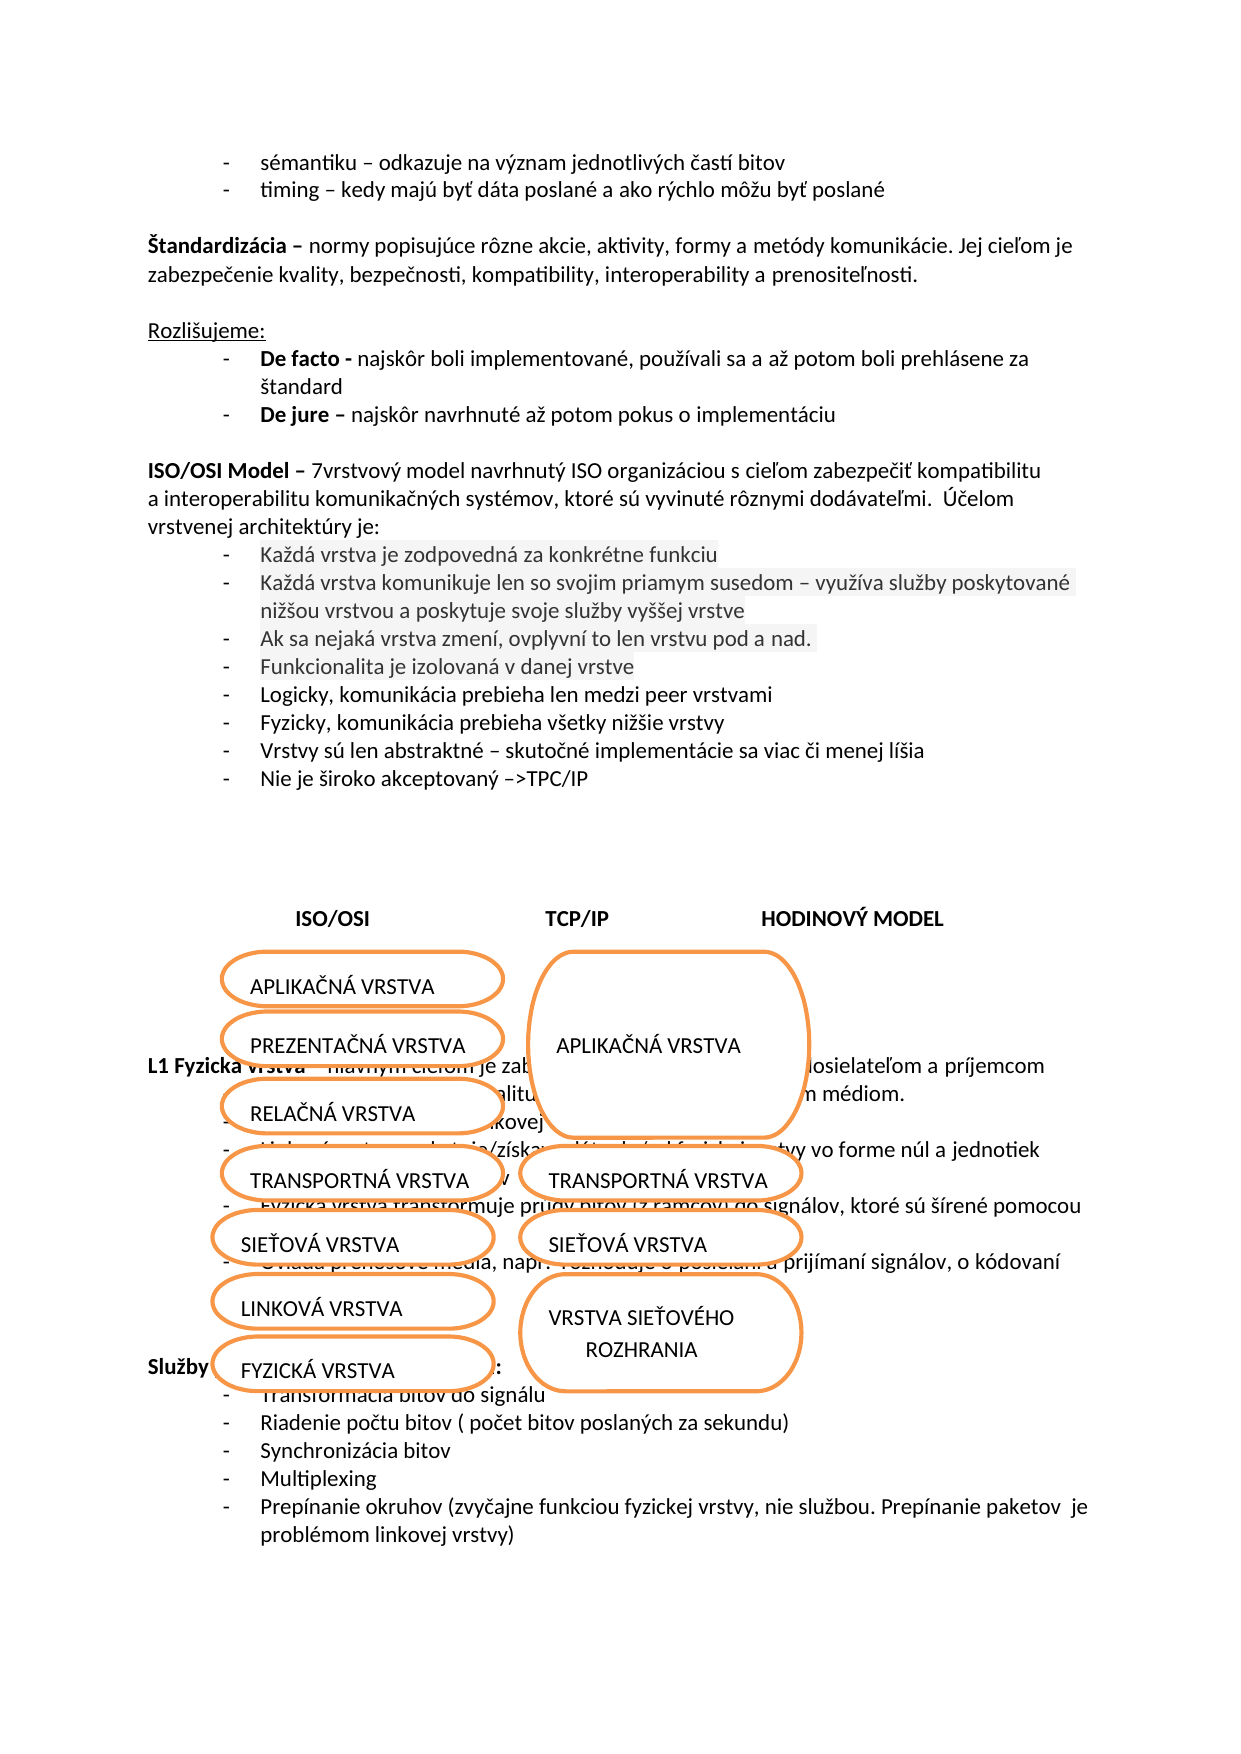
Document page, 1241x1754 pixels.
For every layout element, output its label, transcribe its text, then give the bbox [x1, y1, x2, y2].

list Ak sa nejaká vrstva zmení, ovplyvní to len vrstvu pod a nad. [223, 624, 1093, 652]
text Služby poskytované fyzickou vrstvou: [787, 1352, 1093, 1380]
text Služby poskytované fyzickou vrstvou: [148, 1352, 217, 1380]
list Ovláda prenosové média, napr. rozhoduje o posielaní a prijímaní signálov, o kódovaní dát do signálu [223, 1258, 332, 1280]
text ISO/OSI TCP/IP HODINOVÝ MODEL [229, 904, 1093, 932]
list De jure – najskôr navrhnuté až potom pokus o implementáciu [223, 400, 1093, 428]
list Multiplexing [223, 1464, 1093, 1492]
list De facto - najskôr boli implementované, používali sa a až potom boli prehlásene za štandard [223, 344, 1093, 400]
list Prepínanie okruhov (zvyčajne funkciou fyzickej vrstvy, nie službou. Prepínanie paketov je problémom linkovej vrstvy) [223, 1492, 1093, 1548]
list Ovláda prenosové média, napr. rozhoduje o posielaní a prijímaní signálov, o kódovaní dát do signálu [334, 1247, 640, 1303]
list Každá vrstva je zodpovedná za konkrétne funkciu [223, 540, 1093, 568]
list timing – kedy majú byť dáta poslané a ako rýchlo môžu byť poslané [223, 176, 1093, 204]
text L1 Fyzická vrstva – hlavným cieľom je zabezpečiť prenos bitov medzi odosielateľom a príjemcom [809, 1051, 1093, 1079]
text ISO/OSI Model – 7vrstvový model navrhnutý ISO organizáciou s cieľom zabezpečiť kompatibilitu a interoperabilitu komunikačných systémov, ktoré sú vyvinuté rôznymi dodávateľmi. Účelom vrstvenej architektúry je: [148, 456, 1093, 540]
list Fyzická vrstva transformuje prúdy bitov (z rámcov) do signálov, ktoré sú šírené pomocou prenosového média [766, 1191, 1093, 1247]
list Fyzicky, komunikácia prebieha všetky nižšie vrstvy [223, 708, 1093, 736]
list Poskytuje svoje služby linkovej vrstve [781, 1107, 1093, 1135]
list sémantiku – odkazuje na význam jednotlivých častí bitov [223, 148, 1093, 176]
list poskytuje svoju funkcionalitu pre spoluprácu s prenosovým médiom. [801, 1079, 1093, 1107]
list Každá vrstva komunikuje len so svojim priamym susedom – využíva služby poskytované nižšou vrstvou a poskytuje svoje služby vyššej vrstve [223, 568, 1093, 624]
list Vrstvy sú len abstraktné – skutočné implementácie sa viac či menej líšia [223, 736, 1093, 764]
list Ovláda prenosové média, napr. rozhoduje o posielaní a prijímaní signálov, o kódovaní dát do signálu [682, 1247, 1093, 1303]
list Nie je široko akceptovaný –>TPC/IP [223, 764, 1093, 792]
list Linková vrstva poskytuje/získava dáta do/od fyzickej vrstvy vo forme núl a jednotiek organizovaných do rámcov [223, 1135, 1093, 1191]
text Štandardizácia – normy popisujúce rôzne akcie, aktivity, formy a metódy komunikácie. Jej cieľom je zabezpečenie kvality, bezpečnosti, kompatibility, interoperability a prenositeľnosti. [148, 232, 1093, 288]
list Logicky, komunikácia prebieha len medzi peer vrstvami [223, 680, 1093, 708]
list Synchronizácia bitov [223, 1436, 1093, 1464]
list Riadenie počtu bitov ( počet bitov poslaných za sekundu) [223, 1408, 1093, 1436]
list Fyzická vrstva transformuje prúdy bitov (z rámcov) do signálov, ktoré sú šírené pomocou prenosového média [474, 1191, 555, 1247]
list Funkcionalita je izolovaná v danej vrstve [223, 652, 1093, 680]
list Poskytuje svoje služby linkovej vrstve [473, 1107, 557, 1135]
text L1 Fyzická vrstva – hlavným cieľom je zabezpečiť prenos bitov medzi odosielateľom a príjemcom [148, 1051, 381, 1079]
text Služby poskytované fyzickou vrstvou: [490, 1352, 534, 1380]
list poskytuje svoju funkcionalitu pre spoluprácu s prenosovým médiom. [480, 1079, 537, 1107]
list Transformácia bitov do signálu [223, 1380, 1093, 1408]
text Rozlišujeme: [148, 316, 1093, 344]
text L1 Fyzická vrstva – hlavným cieľom je zabezpečiť prenos bitov medzi odosielateľom a príjemcom [382, 1051, 529, 1079]
